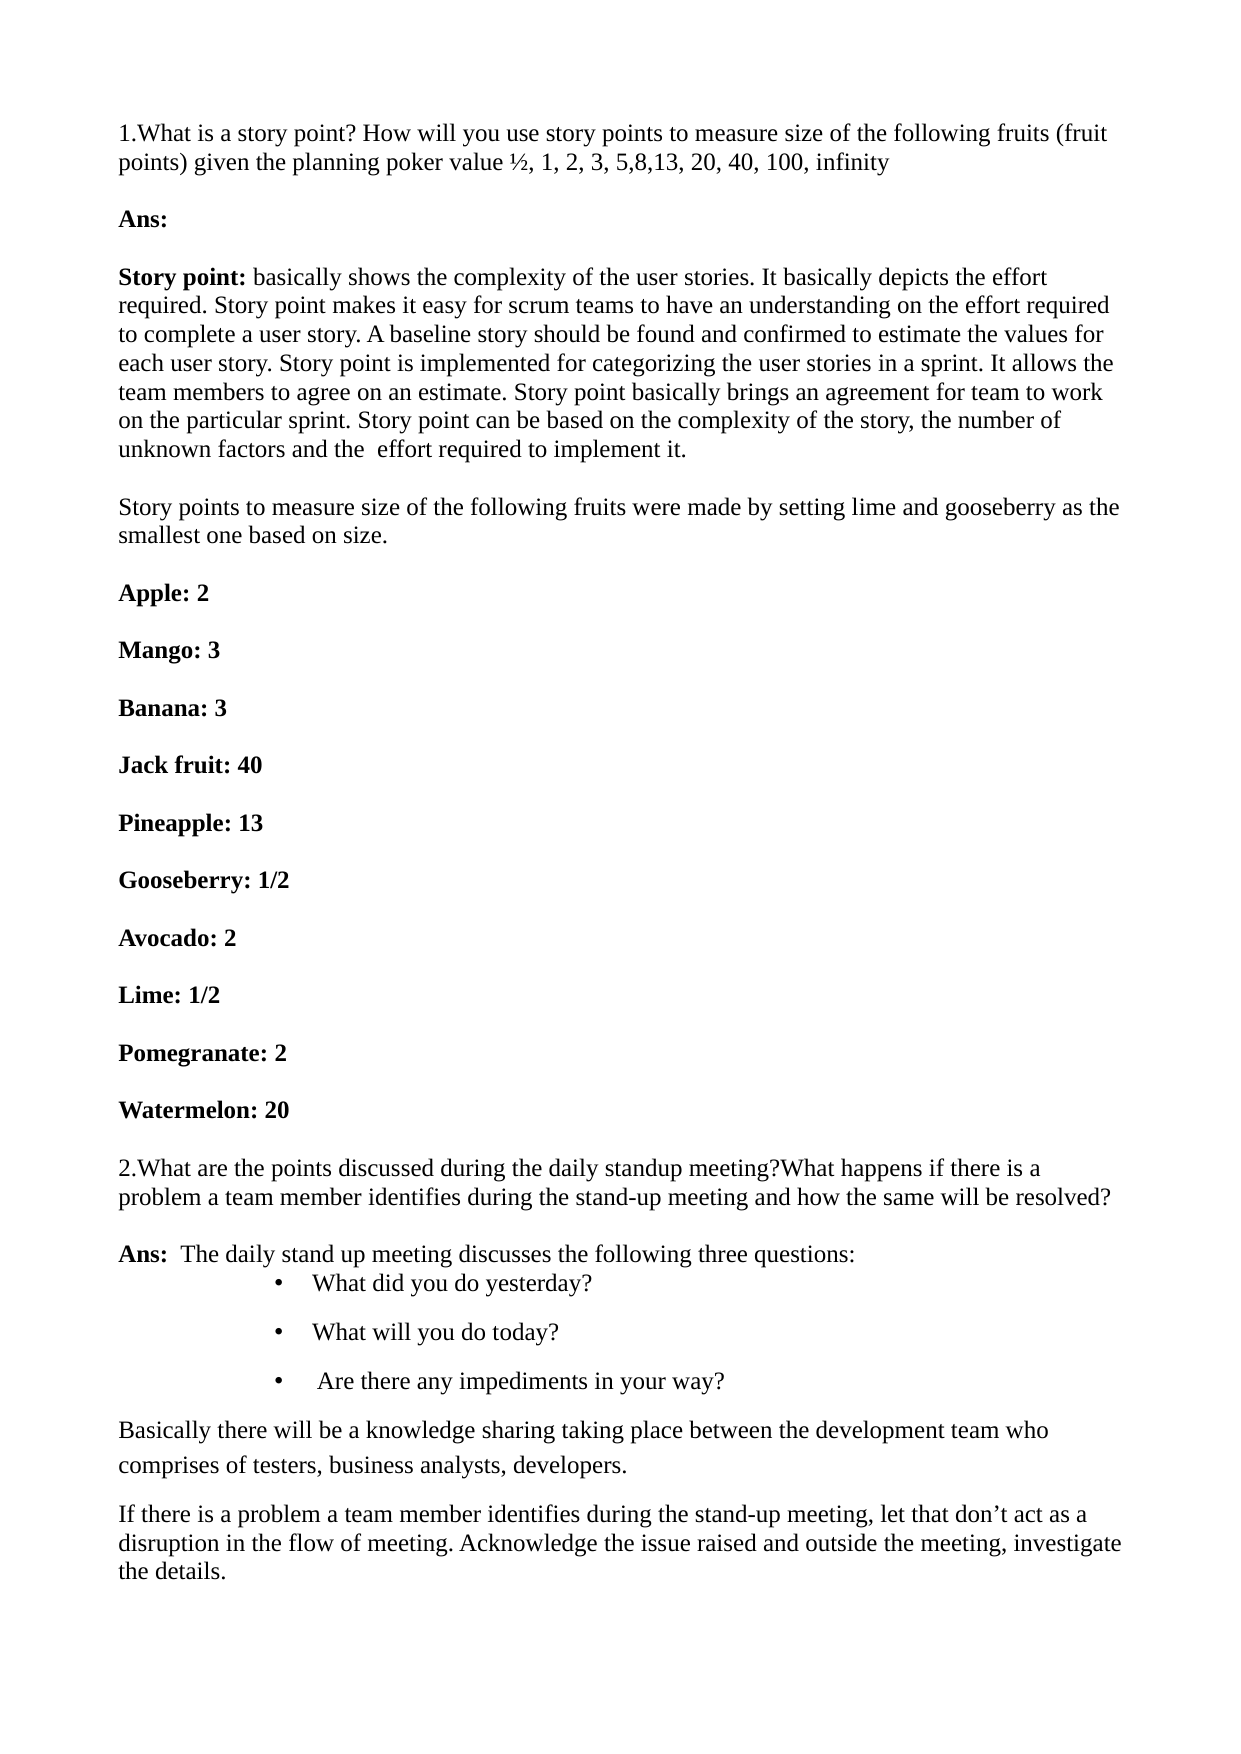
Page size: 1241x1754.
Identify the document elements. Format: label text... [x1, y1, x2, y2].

list Are there any impediments in your way? [274, 1366, 1122, 1395]
text Pomegranate: 2 [118, 1038, 1122, 1067]
text Banana: 3 [118, 693, 1122, 722]
list What did you do yesterday? [274, 1268, 1122, 1297]
text Story point: basically shows the complexity of the user stories. It basically depicts the effort required. Story point makes it easy for scrum teams to have an understanding on the effort required to complete a user story. A baseline story should be found and confirmed to estimate the values for each user story. Story point is implemented for categorizing the user stories in a sprint. It allows the team members to agree on an estimate. Story point basically brings an agreement for team to work on the particular sprint. Story point can be based on the complexity of the story, the number of unknown factors and the effort required to implement it. [118, 262, 1122, 463]
text Ans: [118, 204, 1122, 233]
text Avocado: 2 [118, 923, 1122, 952]
text Basically there will be a knowledge sharing taking place between the development team who comprises of testers, business analysts, developers. [118, 1415, 1122, 1478]
text If there is a problem a team member identifies during the stand-up meeting, let that don’t act as a disruption in the flow of meeting. Acknowledge the issue raised and outside the meeting, investigate the details. [118, 1499, 1122, 1585]
text Mango: 3 [118, 636, 1122, 664]
text Pineapple: 13 [118, 808, 1122, 837]
text Apple: 2 [118, 578, 1122, 607]
list What will you do today? [274, 1317, 1122, 1346]
text Jack fruit: 40 [118, 751, 1122, 779]
text Gooseberry: 1/2 [118, 866, 1122, 894]
text Story points to measure size of the following fruits were made by setting lime and gooseberry as the smallest one based on size. [118, 492, 1122, 549]
text Watermelon: 20 [118, 1096, 1122, 1124]
text Ans: The daily stand up meeting discusses the following three questions: [118, 1239, 1122, 1268]
text Lime: 1/2 [118, 981, 1122, 1009]
text 1.What is a story point? How will you use story points to measure size of the following fruits (fruit points) given the planning poker value ½, 1, 2, 3, 5,8,13, 20, 40, 100, infinity [118, 118, 1122, 176]
text 2.What are the points discussed during the daily standup meeting?What happens if there is a problem a team member identifies during the stand-up meeting and how the same will be resolved? [118, 1153, 1122, 1211]
